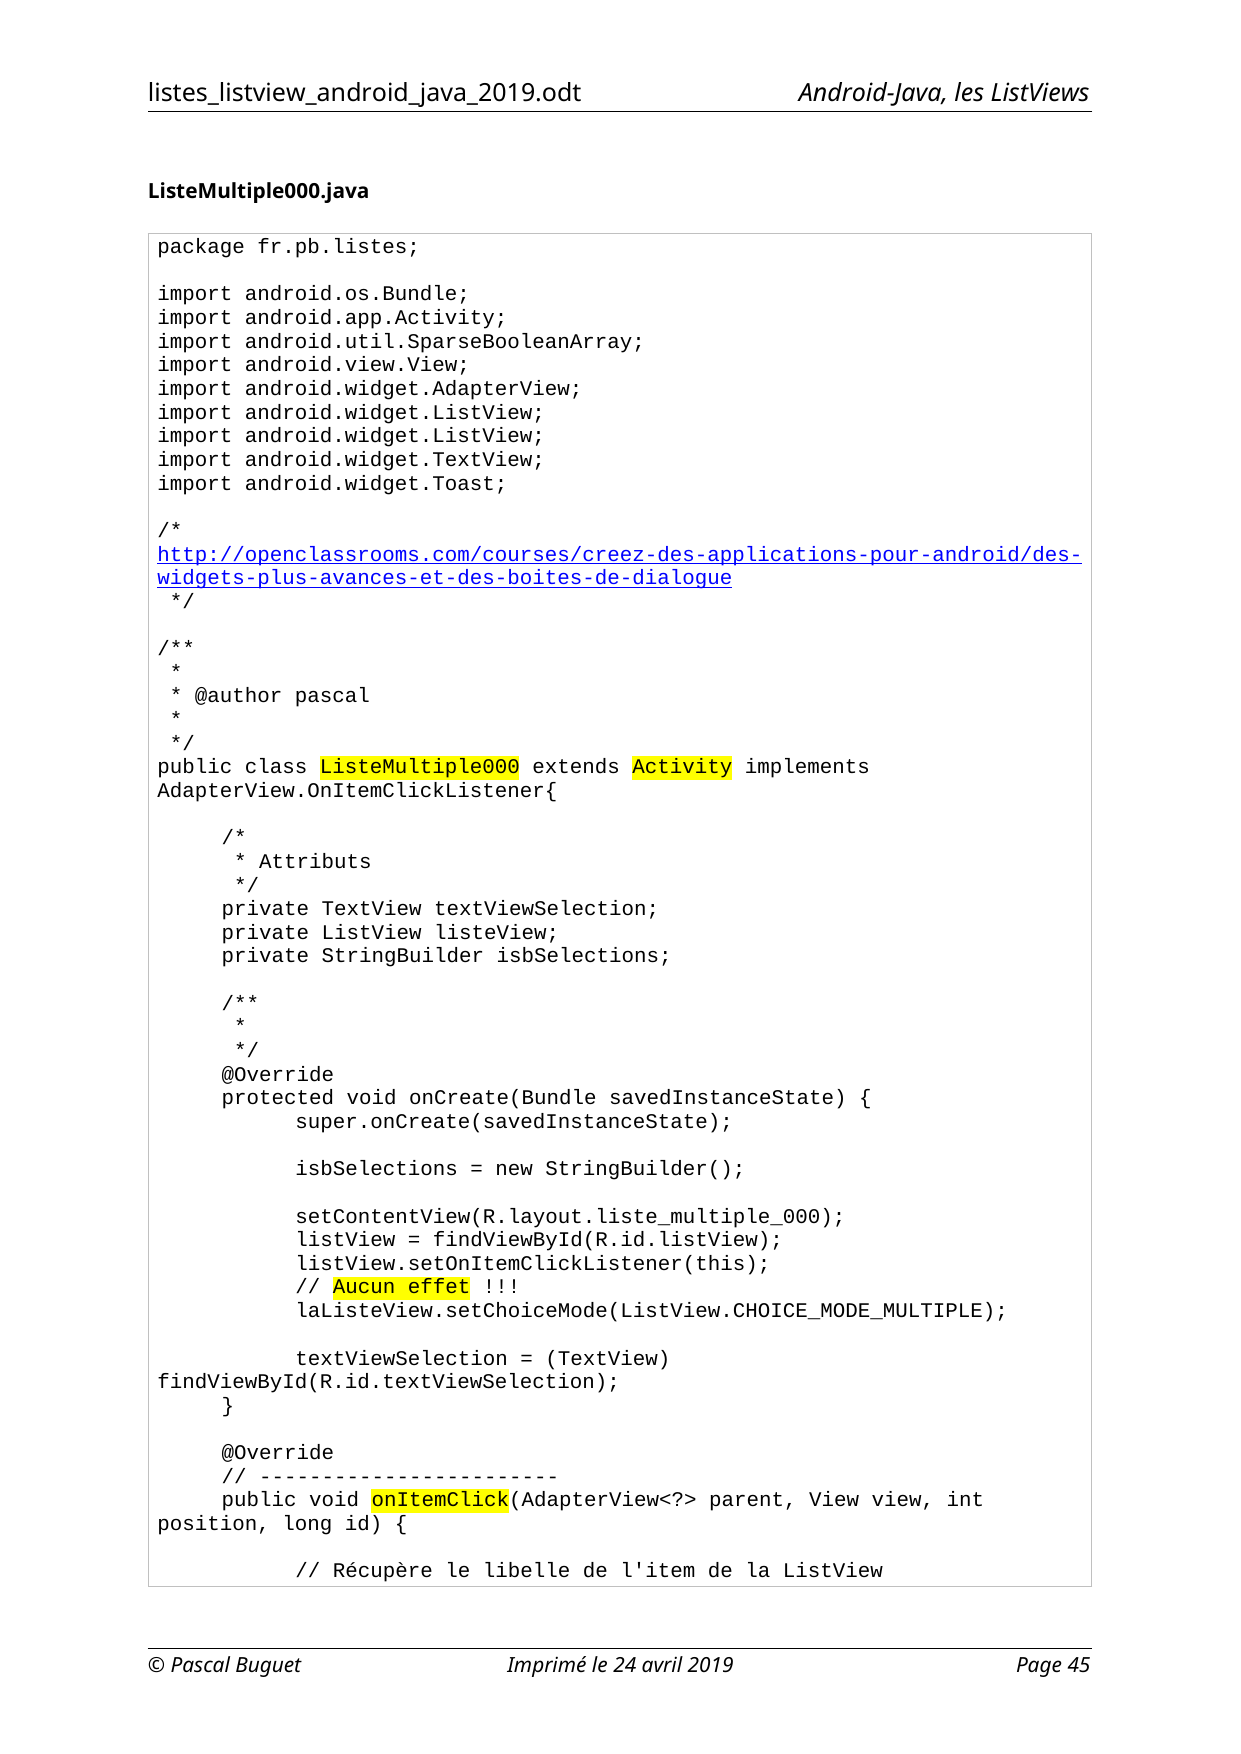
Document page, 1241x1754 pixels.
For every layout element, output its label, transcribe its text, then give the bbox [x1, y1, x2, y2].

text ListeMultiple000.java [148, 176, 1092, 204]
text * [149, 659, 1091, 682]
text http://openclassrooms.com/courses/creez-des-applications-pour-android/des-widgets-plus-avances-et-des-boites-de-dialogue [149, 540, 1091, 588]
text textViewSelection = (TextView) findViewById(R.id.textViewSelection); [149, 1344, 1091, 1392]
text public class ListeMultiple000 extends Activity implements AdapterView.OnItemClickListener{ [149, 753, 1091, 801]
text super.onCreate(savedInstanceState); [149, 1108, 1091, 1132]
text */ [149, 588, 1091, 611]
text import android.util.SparseBooleanArray; [149, 328, 1091, 351]
text /** [149, 990, 1091, 1013]
text setContentView(R.layout.liste_multiple_000); [149, 1202, 1091, 1226]
text package fr.pb.listes; [149, 234, 1091, 257]
text import android.widget.AdapterView; [149, 375, 1091, 398]
text isbSelections = new StringBuilder(); [149, 1155, 1091, 1179]
text import android.view.View; [149, 351, 1091, 375]
text * @author pascal [149, 682, 1091, 706]
text import android.widget.ListView; [149, 398, 1091, 422]
text import android.app.Activity; [149, 304, 1091, 328]
text */ [149, 729, 1091, 753]
text import android.os.Bundle; [149, 280, 1091, 304]
text // Récupère le libelle de l'item de la ListView [149, 1557, 1091, 1586]
text private StringBuilder isbSelections; [149, 942, 1091, 966]
text * [149, 1013, 1091, 1037]
text import android.widget.ListView; [149, 422, 1091, 446]
text } [149, 1392, 1091, 1415]
text /* [149, 517, 1091, 540]
text // ------------------------ [149, 1463, 1091, 1486]
text private TextView textViewSelection; [149, 895, 1091, 919]
text /* [149, 824, 1091, 848]
text import android.widget.Toast; [149, 469, 1091, 493]
text import android.widget.TextView; [149, 446, 1091, 469]
text public void onItemClick(AdapterView<?> parent, View view, int position, long id) { [149, 1486, 1091, 1533]
text // Aucun effet !!! [149, 1273, 1091, 1297]
text * [149, 706, 1091, 729]
text laListeView.setChoiceMode(ListView.CHOICE_MODE_MULTIPLE); [149, 1297, 1091, 1321]
text @Override [149, 1061, 1091, 1084]
text protected void onCreate(Bundle savedInstanceState) { [149, 1084, 1091, 1108]
text private ListView listeView; [149, 919, 1091, 942]
text /** [149, 635, 1091, 659]
text */ [149, 1037, 1091, 1061]
text @Override [149, 1439, 1091, 1463]
text listView.setOnItemClickListener(this); [149, 1250, 1091, 1273]
text * Attributs [149, 848, 1091, 871]
text */ [149, 871, 1091, 895]
text listView = findViewById(R.id.listView); [149, 1226, 1091, 1250]
